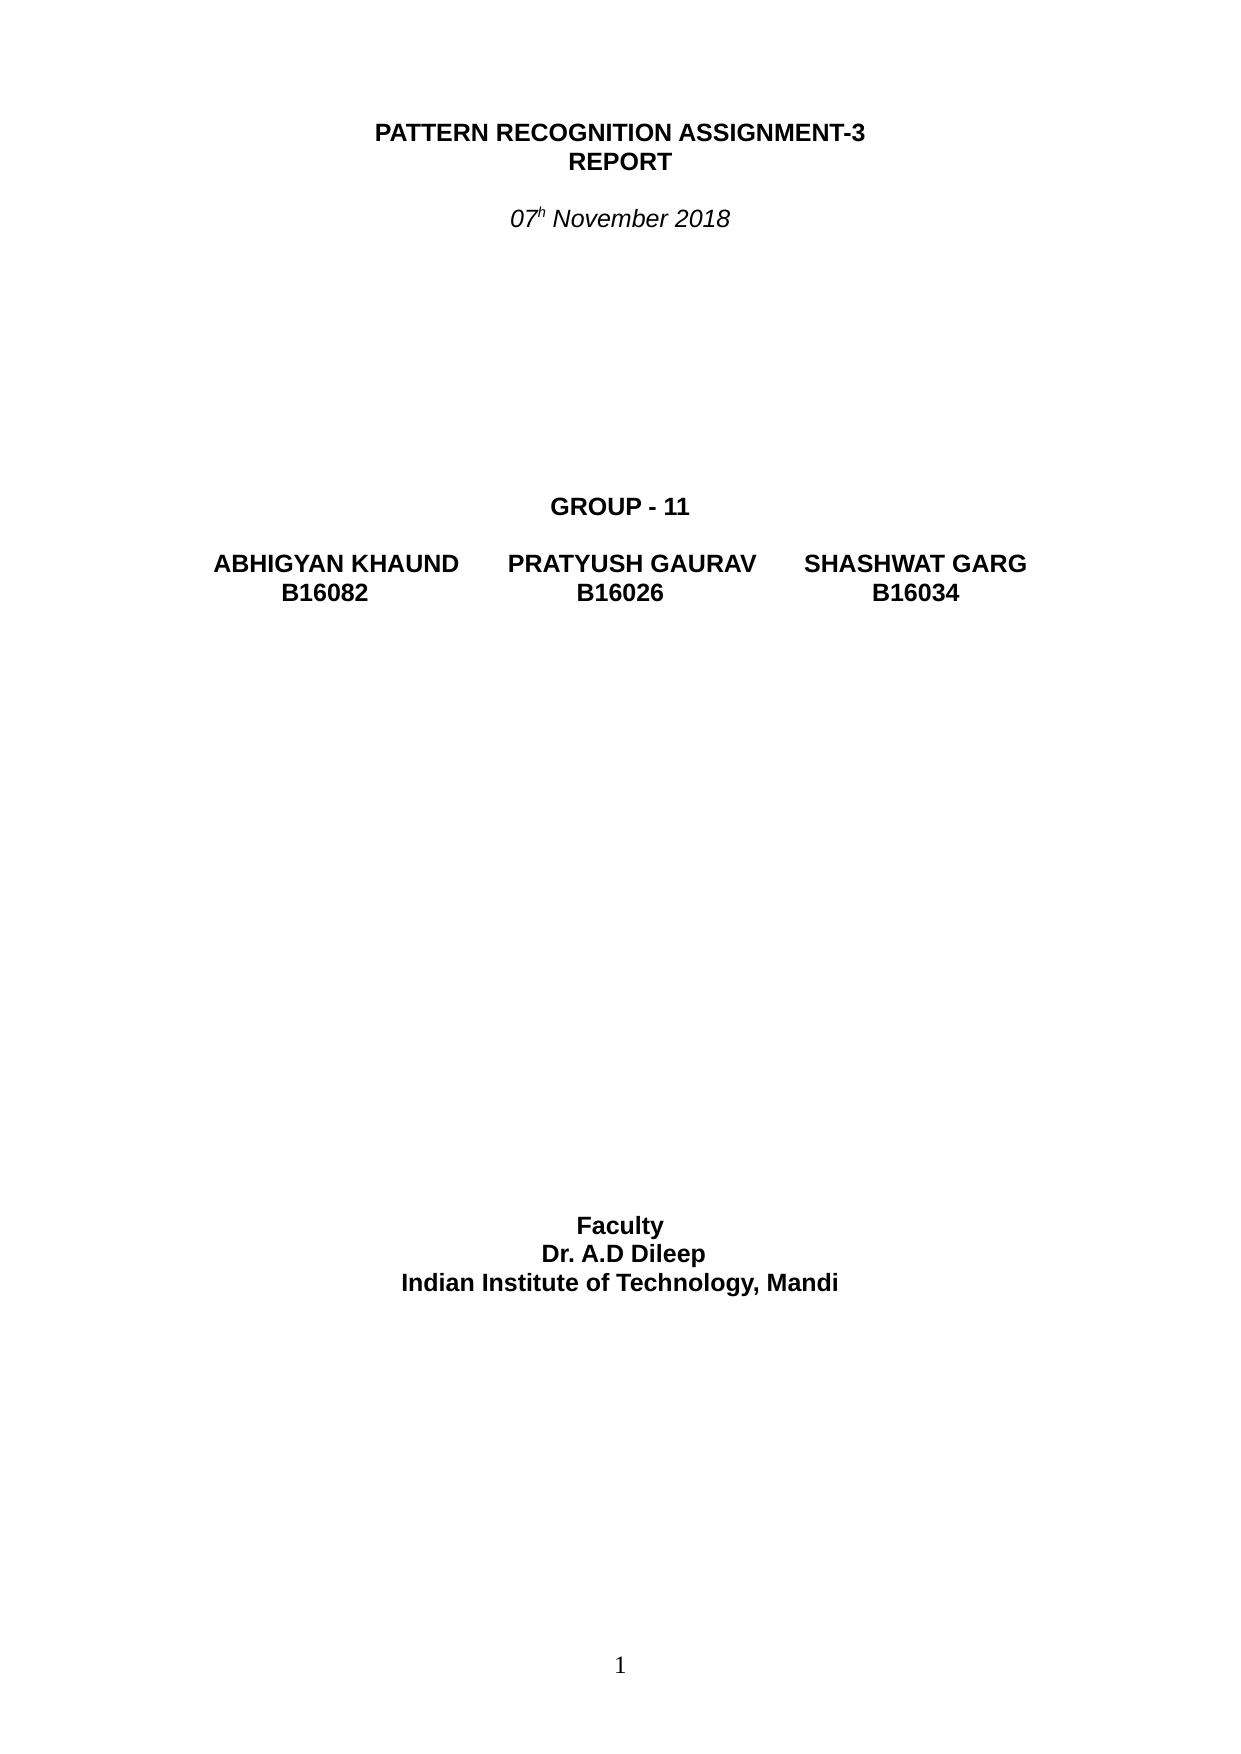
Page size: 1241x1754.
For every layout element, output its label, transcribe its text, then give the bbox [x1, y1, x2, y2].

text ­PATTERN RECOGNITION ASSIGNMENT-3 [118, 118, 1122, 147]
text GROUP - 11 [118, 492, 1122, 521]
text Faculty [118, 1211, 1122, 1239]
text 07h November 2018 [118, 204, 1122, 233]
text B16082 B16026 B16034 [118, 578, 1122, 607]
text ABHIGYAN KHAUND PRATYUSH GAURAV SHASHWAT GARG [118, 549, 1122, 578]
text REPORT [118, 147, 1122, 176]
text Indian Institute of Technology, Mandi [118, 1268, 1122, 1297]
text Dr. A.D Dileep [118, 1239, 1122, 1268]
